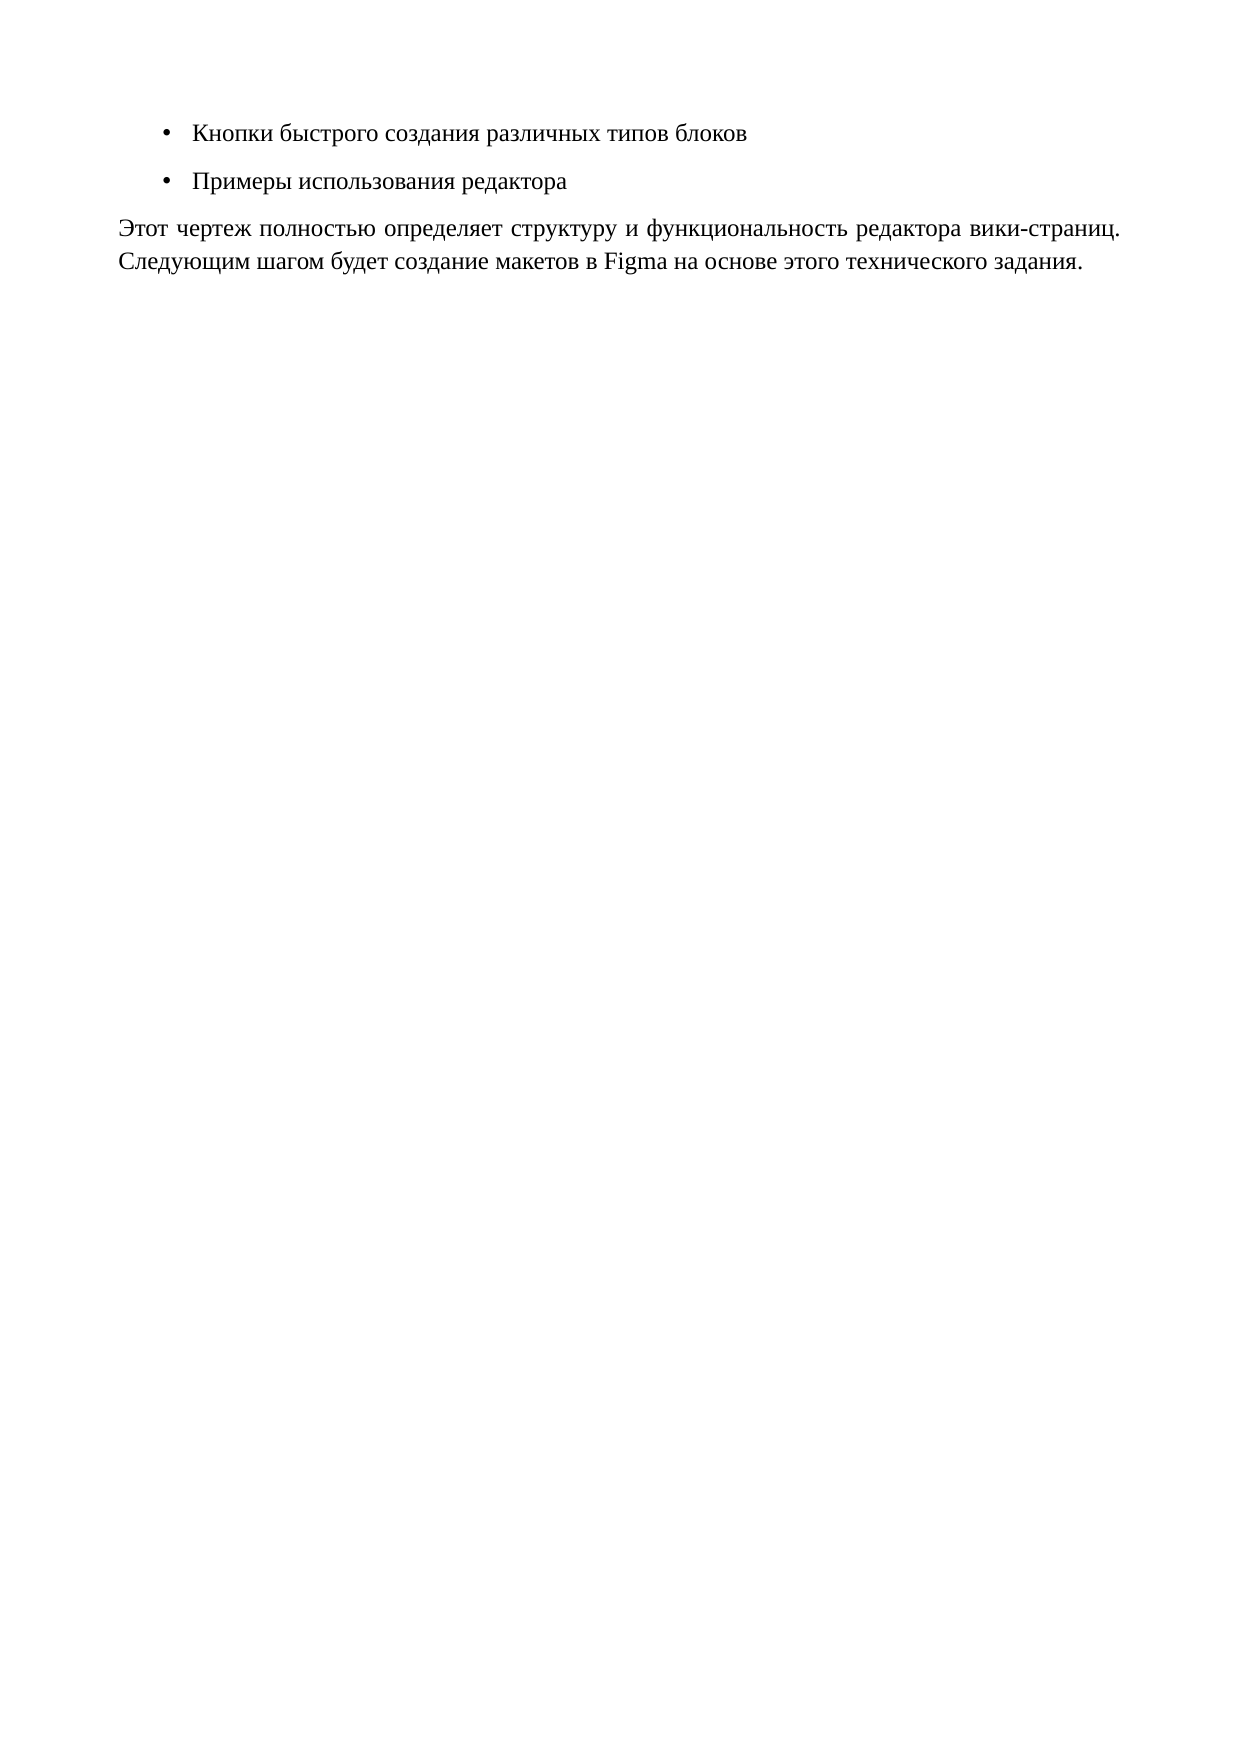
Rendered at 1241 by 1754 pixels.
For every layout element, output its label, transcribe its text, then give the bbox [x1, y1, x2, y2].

list Кнопки быстрого создания различных типов блоков [162, 118, 1122, 147]
list Примеры использования редактора [162, 166, 1122, 194]
text Этот чертеж полностью определяет структуру и функциональность редактора вики-страниц. Следующим шагом будет создание макетов в Figma на основе этого технического задания. [118, 213, 1122, 275]
